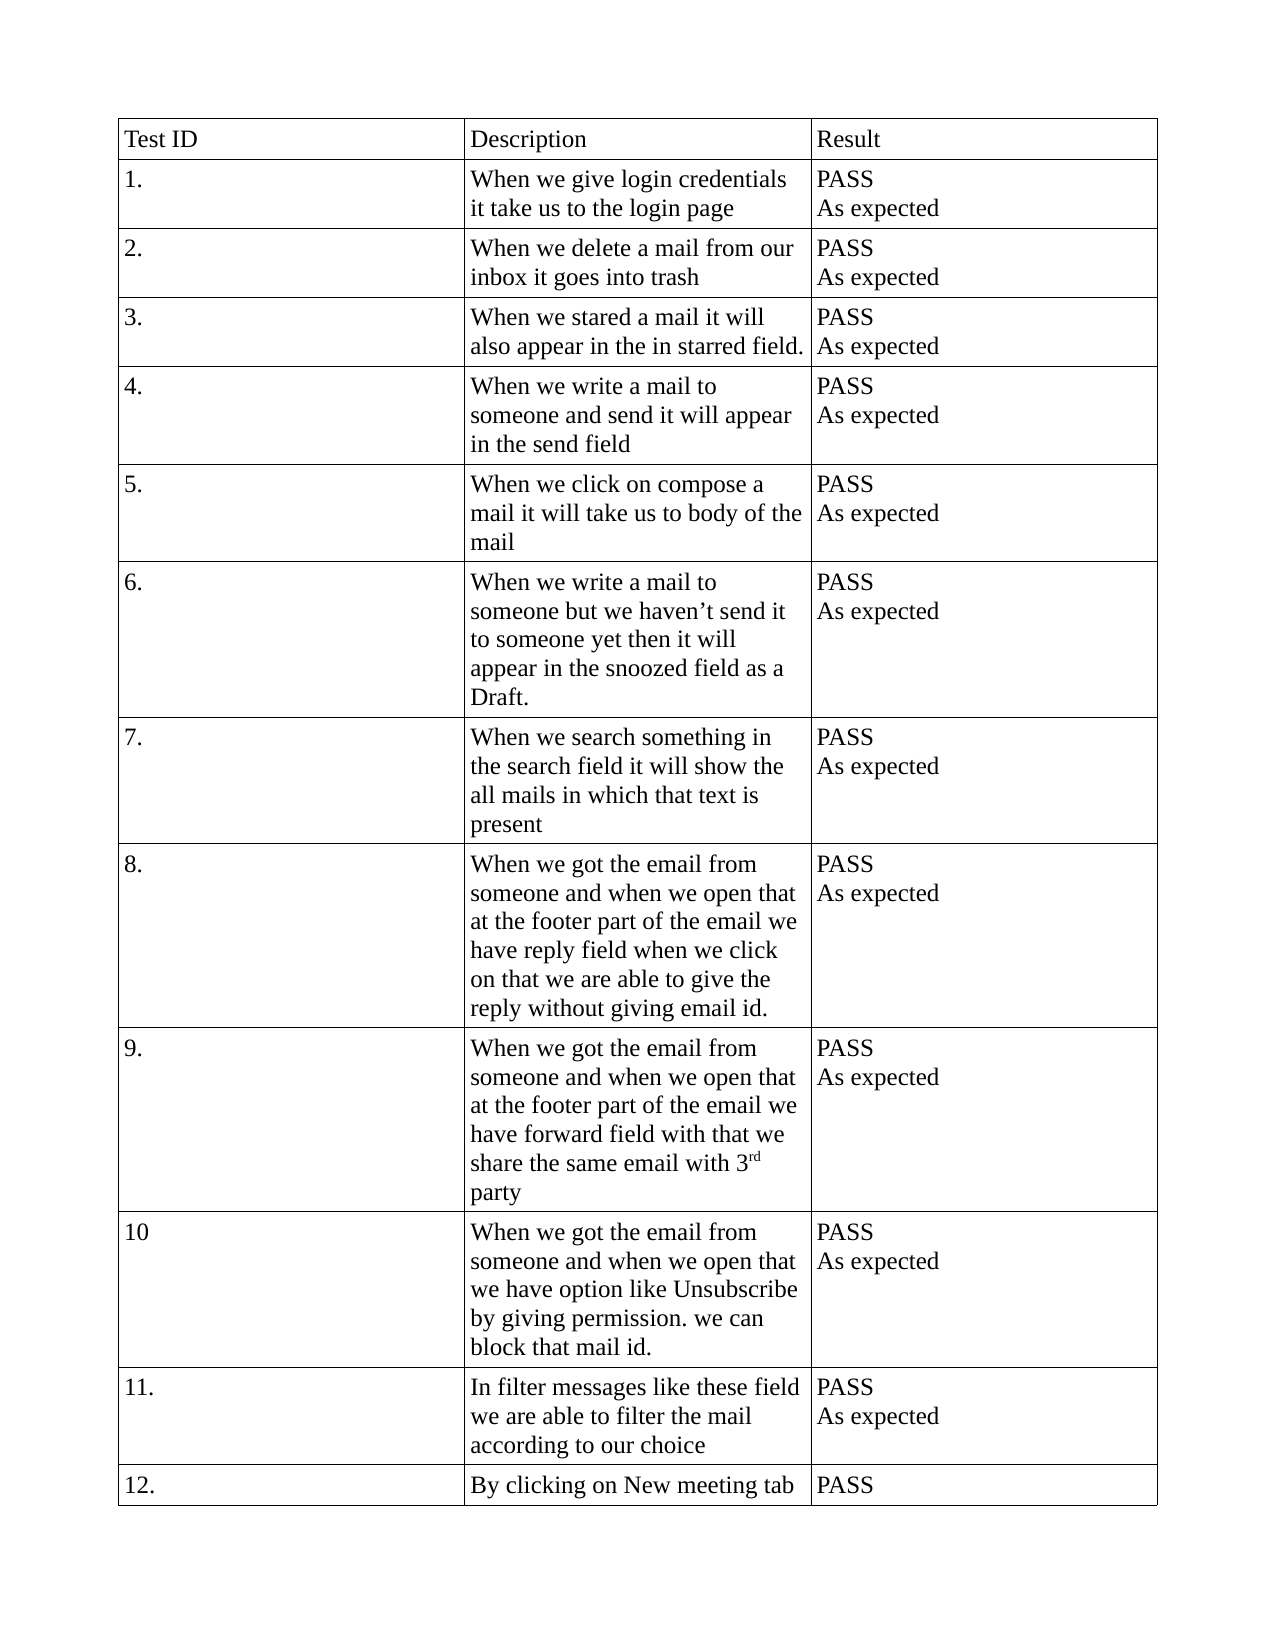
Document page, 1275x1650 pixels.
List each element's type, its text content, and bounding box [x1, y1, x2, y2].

table_cell When we delete a mail from our inbox it goes into trash [465, 229, 811, 297]
table_cell When we click on compose a mail it will take us to body of the mail [465, 465, 811, 561]
table_cell PASS As expected [812, 298, 1157, 366]
table_cell 7. [119, 718, 464, 843]
table_cell PASS As expected [812, 1028, 1157, 1211]
table_cell PASS As expected [812, 367, 1157, 463]
table_cell 9. [119, 1028, 464, 1211]
table_cell 4. [119, 367, 464, 463]
table_cell PASS As expected [812, 1368, 1157, 1464]
table_cell When we write a mail to someone and send it will appear in the send field [465, 367, 811, 463]
table_header Test ID [119, 119, 464, 158]
table_cell When we search something in the search field it will show the all mails in which that text is present [465, 718, 811, 843]
table_cell When we got the email from someone and when we open that at the footer part of the email we have forward field with that we share the same email with 3rd party [465, 1028, 811, 1211]
table_cell When we stared a mail it will also appear in the in starred field. [465, 298, 811, 366]
table_cell PASS As expected [812, 718, 1157, 843]
table_cell 2. [119, 229, 464, 297]
table_cell 8. [119, 844, 464, 1027]
table_header Description [465, 119, 811, 158]
table_cell 5. [119, 465, 464, 561]
table_header Result [812, 119, 1157, 158]
table_cell In filter messages like these field we are able to filter the mail according to our choice [465, 1368, 811, 1464]
table_cell When we give login credentials it take us to the login page [465, 160, 811, 227]
table_cell By clicking on New meeting tab [465, 1465, 811, 1505]
table_cell PASS As expected [812, 160, 1157, 227]
table_cell 12. [119, 1465, 464, 1505]
table_cell PASS As expected [812, 844, 1157, 1027]
table_cell 11. [119, 1368, 464, 1464]
table_cell PASS [812, 1465, 1157, 1505]
table_cell 10 [119, 1212, 464, 1367]
table_cell PASS As expected [812, 465, 1157, 561]
table_cell PASS As expected [812, 1212, 1157, 1367]
table_cell PASS As expected [812, 562, 1157, 717]
table_cell 6. [119, 562, 464, 717]
table_cell When we got the email from someone and when we open that we have option like Unsubscribe by giving permission. we can block that mail id. [465, 1212, 811, 1367]
table_cell 1. [119, 160, 464, 227]
table_cell When we write a mail to someone but we haven’t send it to someone yet then it will appear in the snoozed field as a Draft. [465, 562, 811, 717]
table_cell 3. [119, 298, 464, 366]
table_cell PASS As expected [812, 229, 1157, 297]
table_cell When we got the email from someone and when we open that at the footer part of the email we have reply field when we click on that we are able to give the reply without giving email id. [465, 844, 811, 1027]
